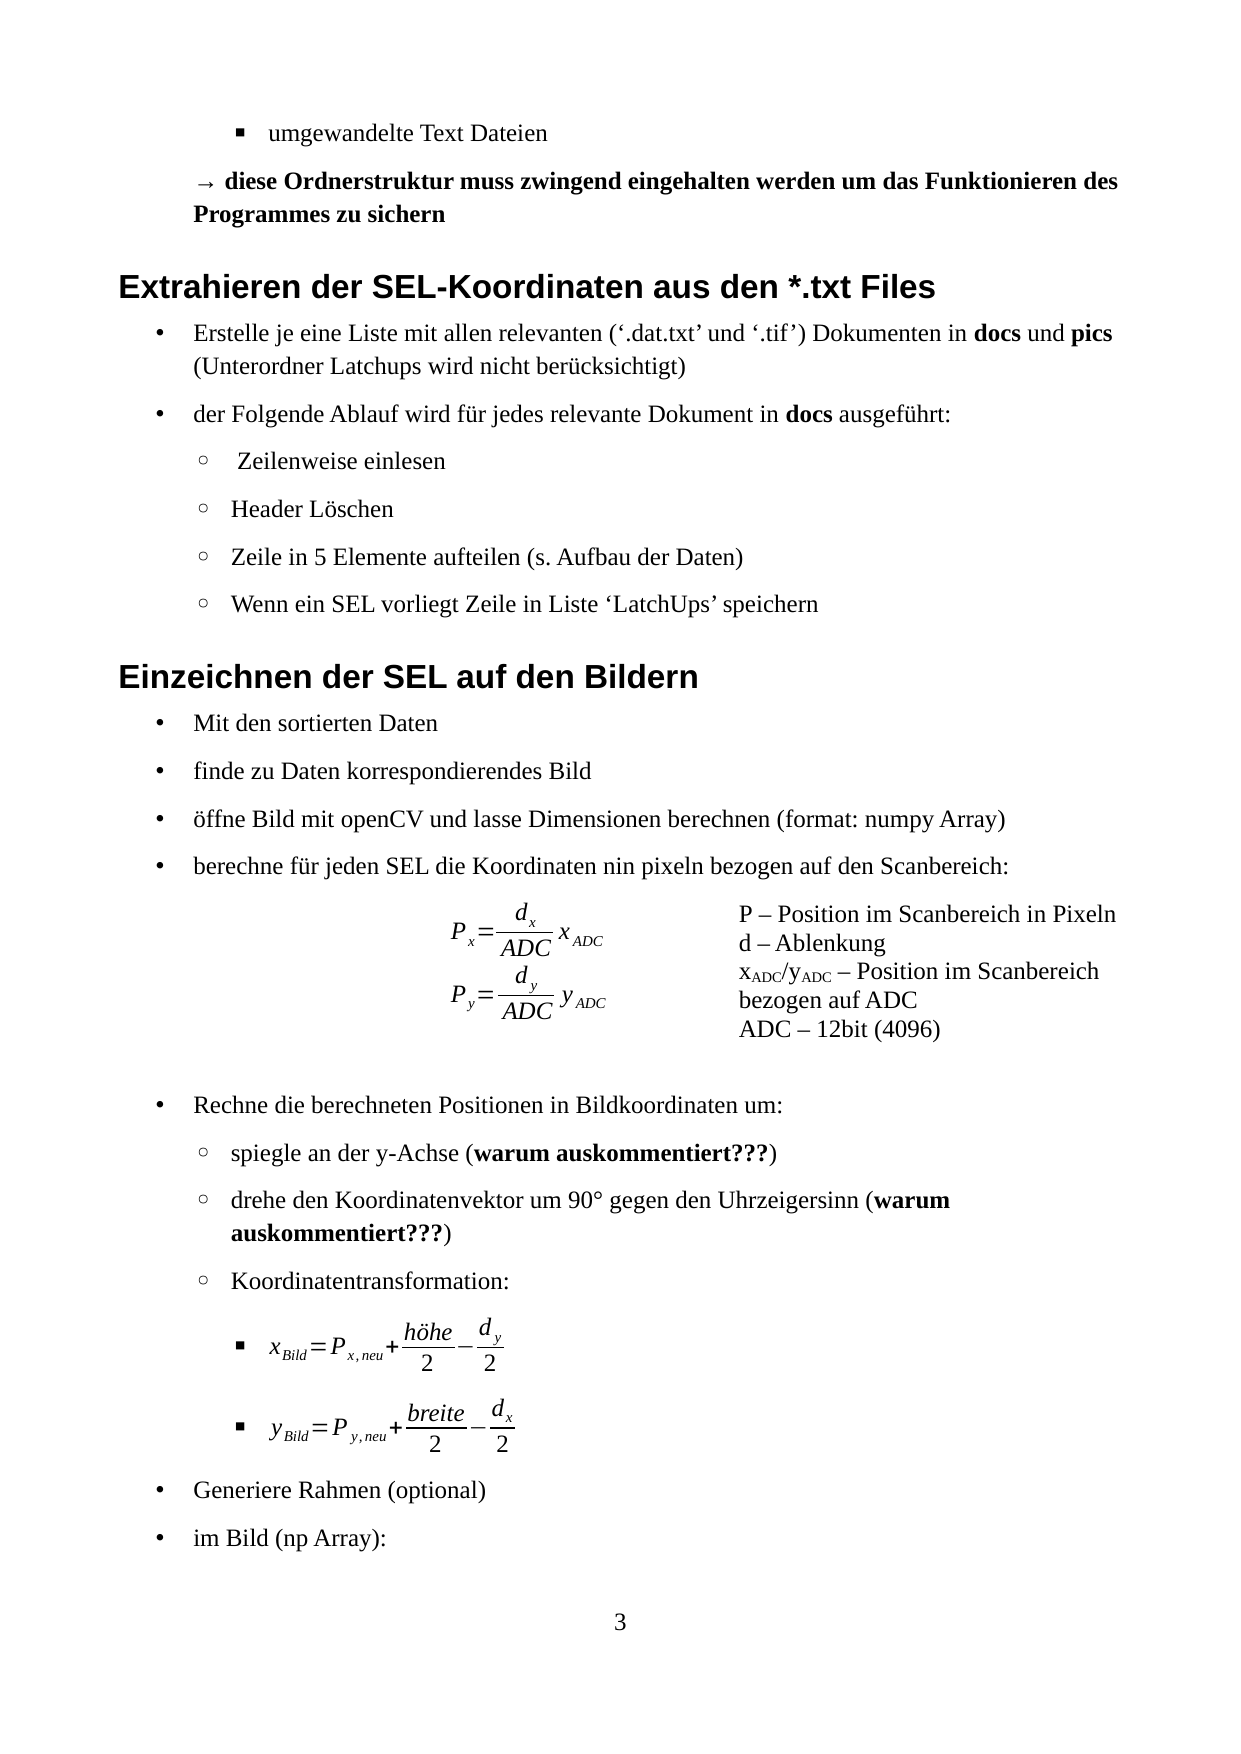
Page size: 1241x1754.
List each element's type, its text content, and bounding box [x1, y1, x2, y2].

list Generiere Rahmen (optional) [156, 1475, 1122, 1504]
list Zeile in 5 Elemente aufteilen (s. Aufbau der Daten) [193, 542, 1122, 570]
list Mit den sortierten Daten [156, 708, 1122, 737]
list Rechne die berechneten Positionen in Bildkoordinaten um: [156, 1090, 1122, 1119]
list Koordinatentransformation: [193, 1266, 1122, 1295]
list drehe den Koordinatenvektor um 90° gegen den Uhrzeigersinn (warum auskommentiert???) [193, 1186, 1122, 1247]
list im Bild (np Array): [156, 1523, 1122, 1552]
subtitle Extrahieren der SEL-Koordinaten aus den *.txt Files [118, 267, 1122, 306]
list Erstelle je eine Liste mit allen relevanten (‘.dat.txt’ und ‘.tif’) Dokumenten in docs und pics (Unterordner Latchups wird nicht berücksichtigt) [156, 318, 1122, 380]
list öffne Bild mit openCV und lasse Dimensionen berechnen (format: numpy Array) [156, 804, 1122, 832]
subtitle Einzeichnen der SEL auf den Bildern [118, 658, 1122, 696]
table_header [118, 899, 738, 1043]
list spiegle an der y-Achse (warum auskommentiert???) [193, 1138, 1122, 1167]
list Header Löschen [193, 494, 1122, 523]
list finde zu Daten korrespondierendes Bild [156, 756, 1122, 785]
list Wenn ein SEL vorliegt Zeile in Liste ‘LatchUps’ speichern [193, 589, 1122, 618]
list umgewandelte Text Dateien [231, 118, 1122, 147]
list berechne für jeden SEL die Koordinaten nin pixeln bezogen auf den Scanbereich: [156, 851, 1122, 880]
list Zeilenweise einlesen [193, 446, 1122, 475]
list der Folgende Ablauf wird für jedes relevante Dokument in docs ausgeführt: [156, 399, 1122, 427]
list → diese Ordnerstruktur muss zwingend eingehalten werden um das Funktionieren des Programmes zu sichern [156, 166, 1122, 227]
table_header P – Position im Scanbereich in Pixeln d – Ablenkung xADC/yADC – Position im Scanbereich bezogen auf ADC ADC – 12bit (4096) [739, 899, 1122, 1043]
